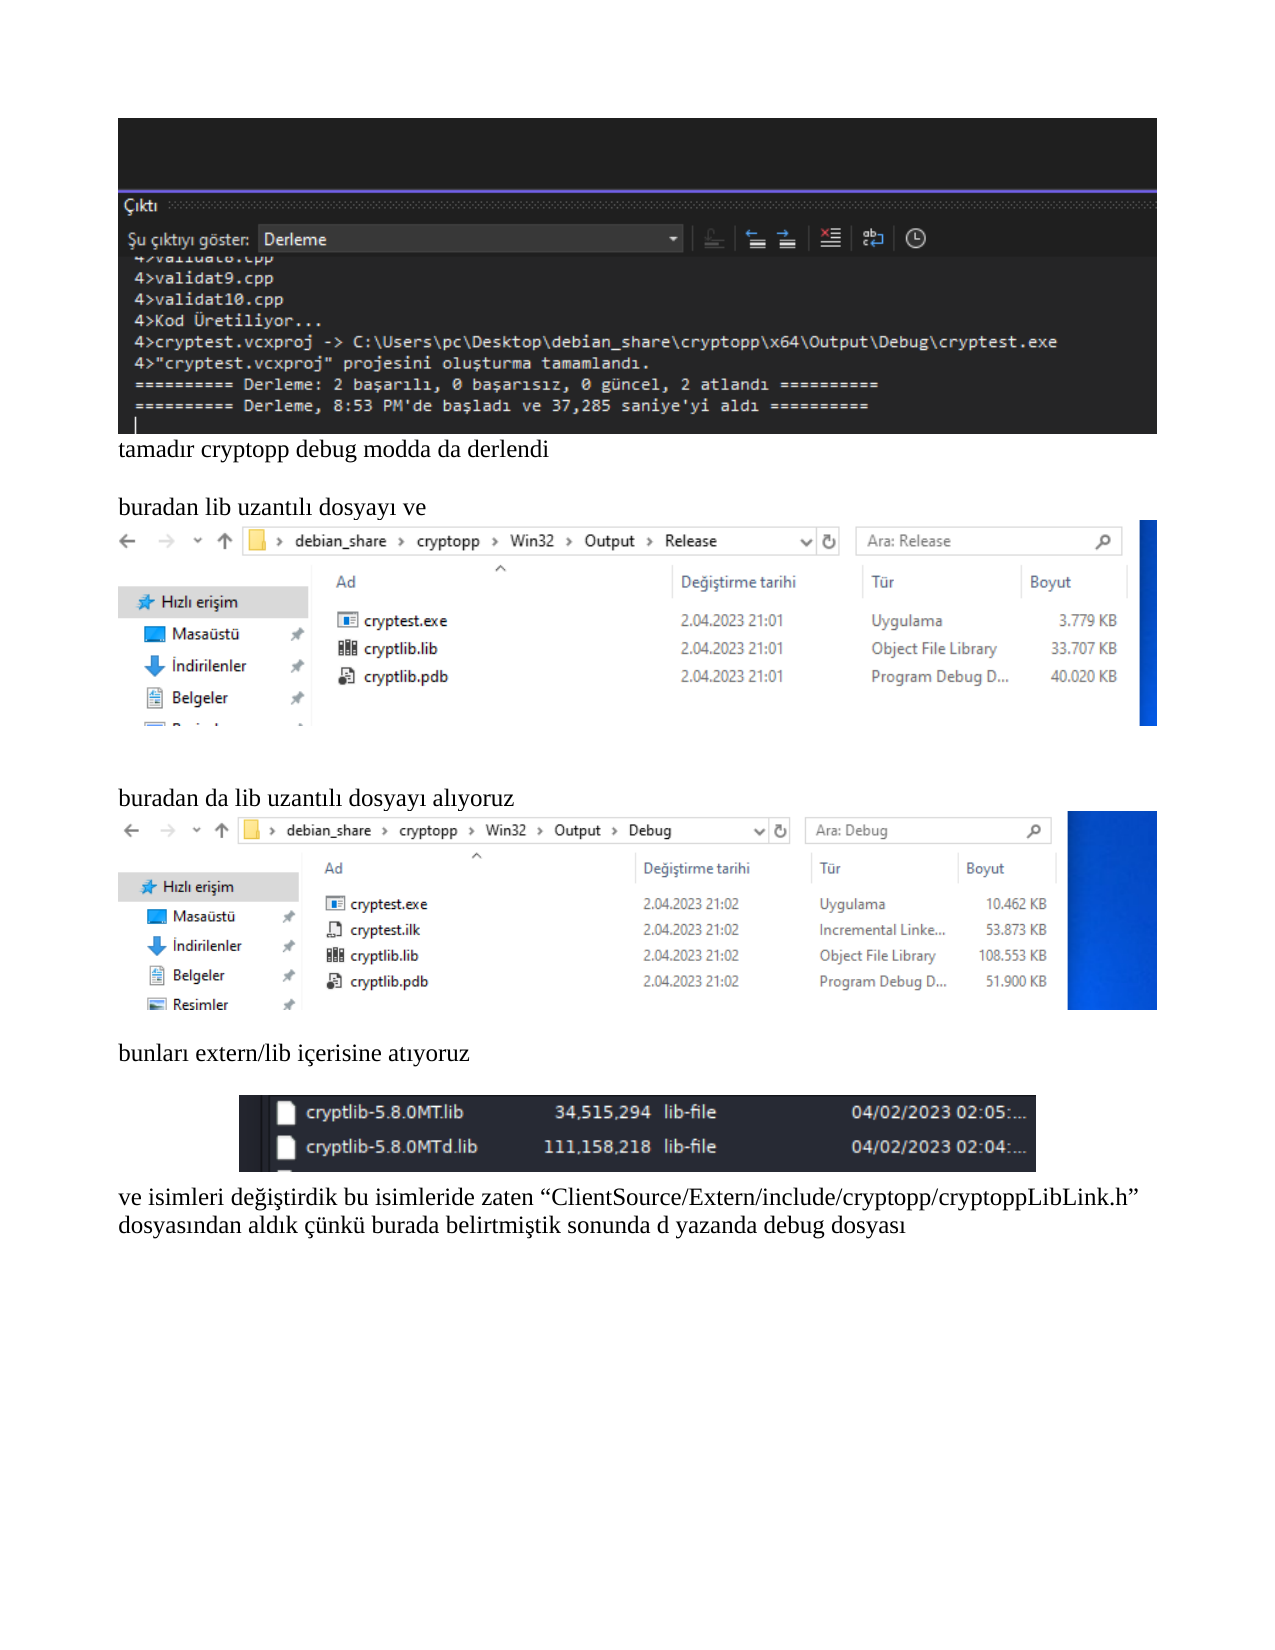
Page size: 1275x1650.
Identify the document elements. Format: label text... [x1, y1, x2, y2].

text tamadır cryptopp debug modda da derlendi [118, 434, 1157, 463]
text buradan da lib uzantılı dosyayı alıyoruz [118, 783, 1157, 811]
picture [239, 1095, 1036, 1172]
text bunları extern/lib içerisine atıyoruz [118, 1038, 1157, 1067]
text buradan lib uzantılı dosyayı ve [118, 492, 1157, 520]
picture [118, 118, 1157, 434]
picture [118, 520, 1157, 726]
text ve isimleri değiştirdik bu isimleride zaten “ClientSource/Extern/include/cryptopp/cryptoppLibLink.h” dosyasından aldık çünkü burada belirtmiştik sonunda d yazanda debug dosyası [118, 1182, 1157, 1239]
picture [118, 811, 1157, 1010]
